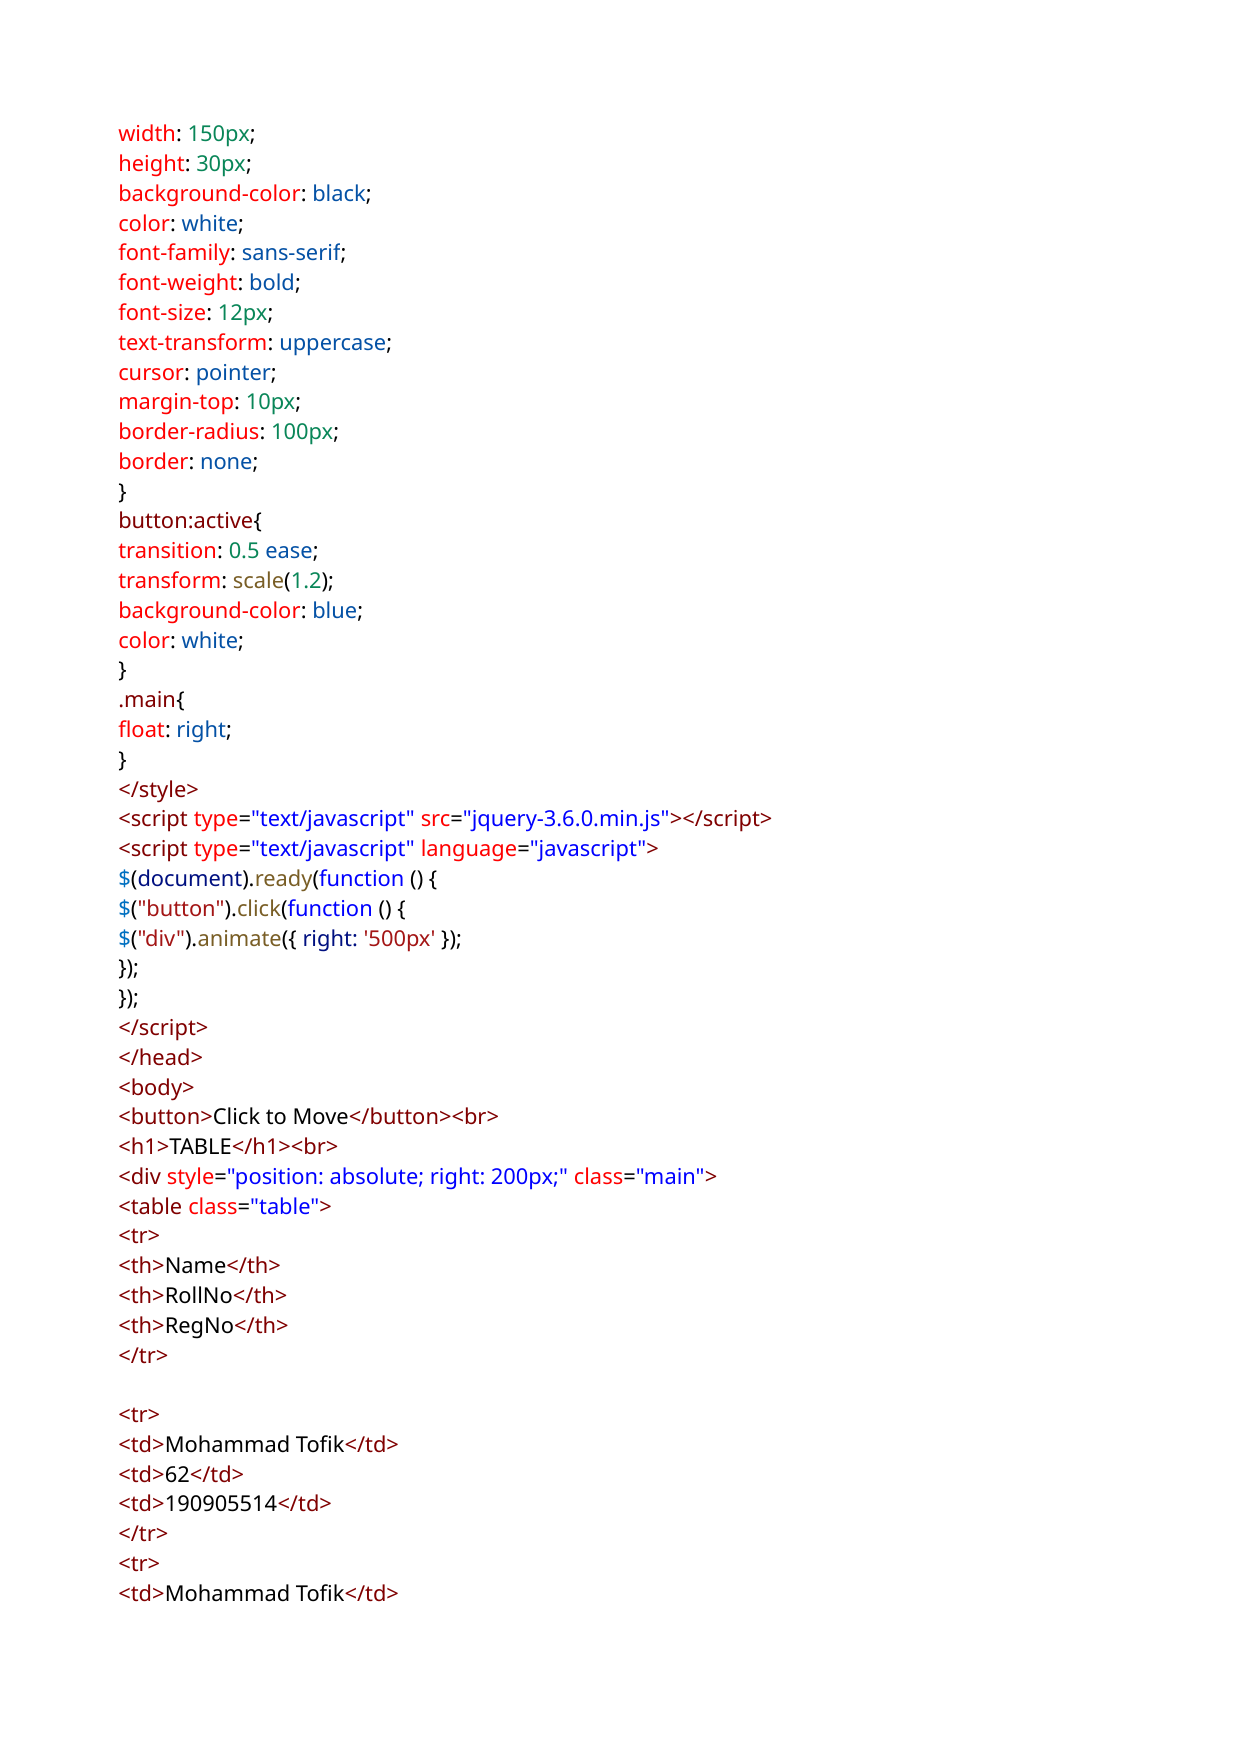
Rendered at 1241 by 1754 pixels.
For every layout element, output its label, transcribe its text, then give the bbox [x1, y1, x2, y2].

text width: 150px; [118, 118, 1122, 148]
text margin-top: 10px; [118, 386, 1122, 416]
text <td>62</td> [118, 1459, 1122, 1488]
text } [118, 654, 1122, 684]
text </tr> [118, 1518, 1122, 1548]
text cursor: pointer; [118, 356, 1122, 386]
text text-transform: uppercase; [118, 327, 1122, 356]
text color: white; [118, 624, 1122, 654]
text <h1>TABLE</h1><br> [118, 1131, 1122, 1161]
text <button>Click to Move</button><br> [118, 1101, 1122, 1131]
text $("div").animate({ right: '500px' }); [118, 922, 1122, 952]
text </head> [118, 1042, 1122, 1071]
text <script type="text/javascript" src="jquery-3.6.0.min.js"></script> [118, 803, 1122, 833]
text transition: 0.5 ease; [118, 535, 1122, 565]
text <th>RegNo</th> [118, 1310, 1122, 1339]
text } [118, 476, 1122, 505]
text background-color: blue; [118, 595, 1122, 624]
text <td>Mohammad Tofik</td> [118, 1578, 1122, 1608]
text <script type="text/javascript" language="javascript"> [118, 833, 1122, 863]
text transform: scale(1.2); [118, 565, 1122, 595]
text </style> [118, 773, 1122, 803]
text <th>Name</th> [118, 1250, 1122, 1280]
text <tr> [118, 1220, 1122, 1250]
text </script> [118, 1012, 1122, 1042]
text <div style="position: absolute; right: 200px;" class="main"> [118, 1161, 1122, 1191]
text <td>190905514</td> [118, 1488, 1122, 1518]
text border: none; [118, 446, 1122, 476]
text <td>Mohammad Tofik</td> [118, 1429, 1122, 1459]
text button:active{ [118, 505, 1122, 535]
text background-color: black; [118, 178, 1122, 207]
text font-size: 12px; [118, 297, 1122, 327]
text $("button").click(function () { [118, 893, 1122, 922]
text font-family: sans-serif; [118, 237, 1122, 267]
text border-radius: 100px; [118, 416, 1122, 446]
text <table class="table"> [118, 1191, 1122, 1220]
text </tr> [118, 1339, 1122, 1369]
text .main{ [118, 684, 1122, 714]
text <tr> [118, 1399, 1122, 1429]
text color: white; [118, 207, 1122, 237]
text height: 30px; [118, 148, 1122, 178]
text <th>RollNo</th> [118, 1280, 1122, 1310]
text float: right; [118, 714, 1122, 744]
text <body> [118, 1071, 1122, 1101]
text } [118, 744, 1122, 773]
text <tr> [118, 1548, 1122, 1578]
text $(document).ready(function () { [118, 863, 1122, 893]
text }); [118, 982, 1122, 1012]
text }); [118, 952, 1122, 982]
text font-weight: bold; [118, 267, 1122, 297]
